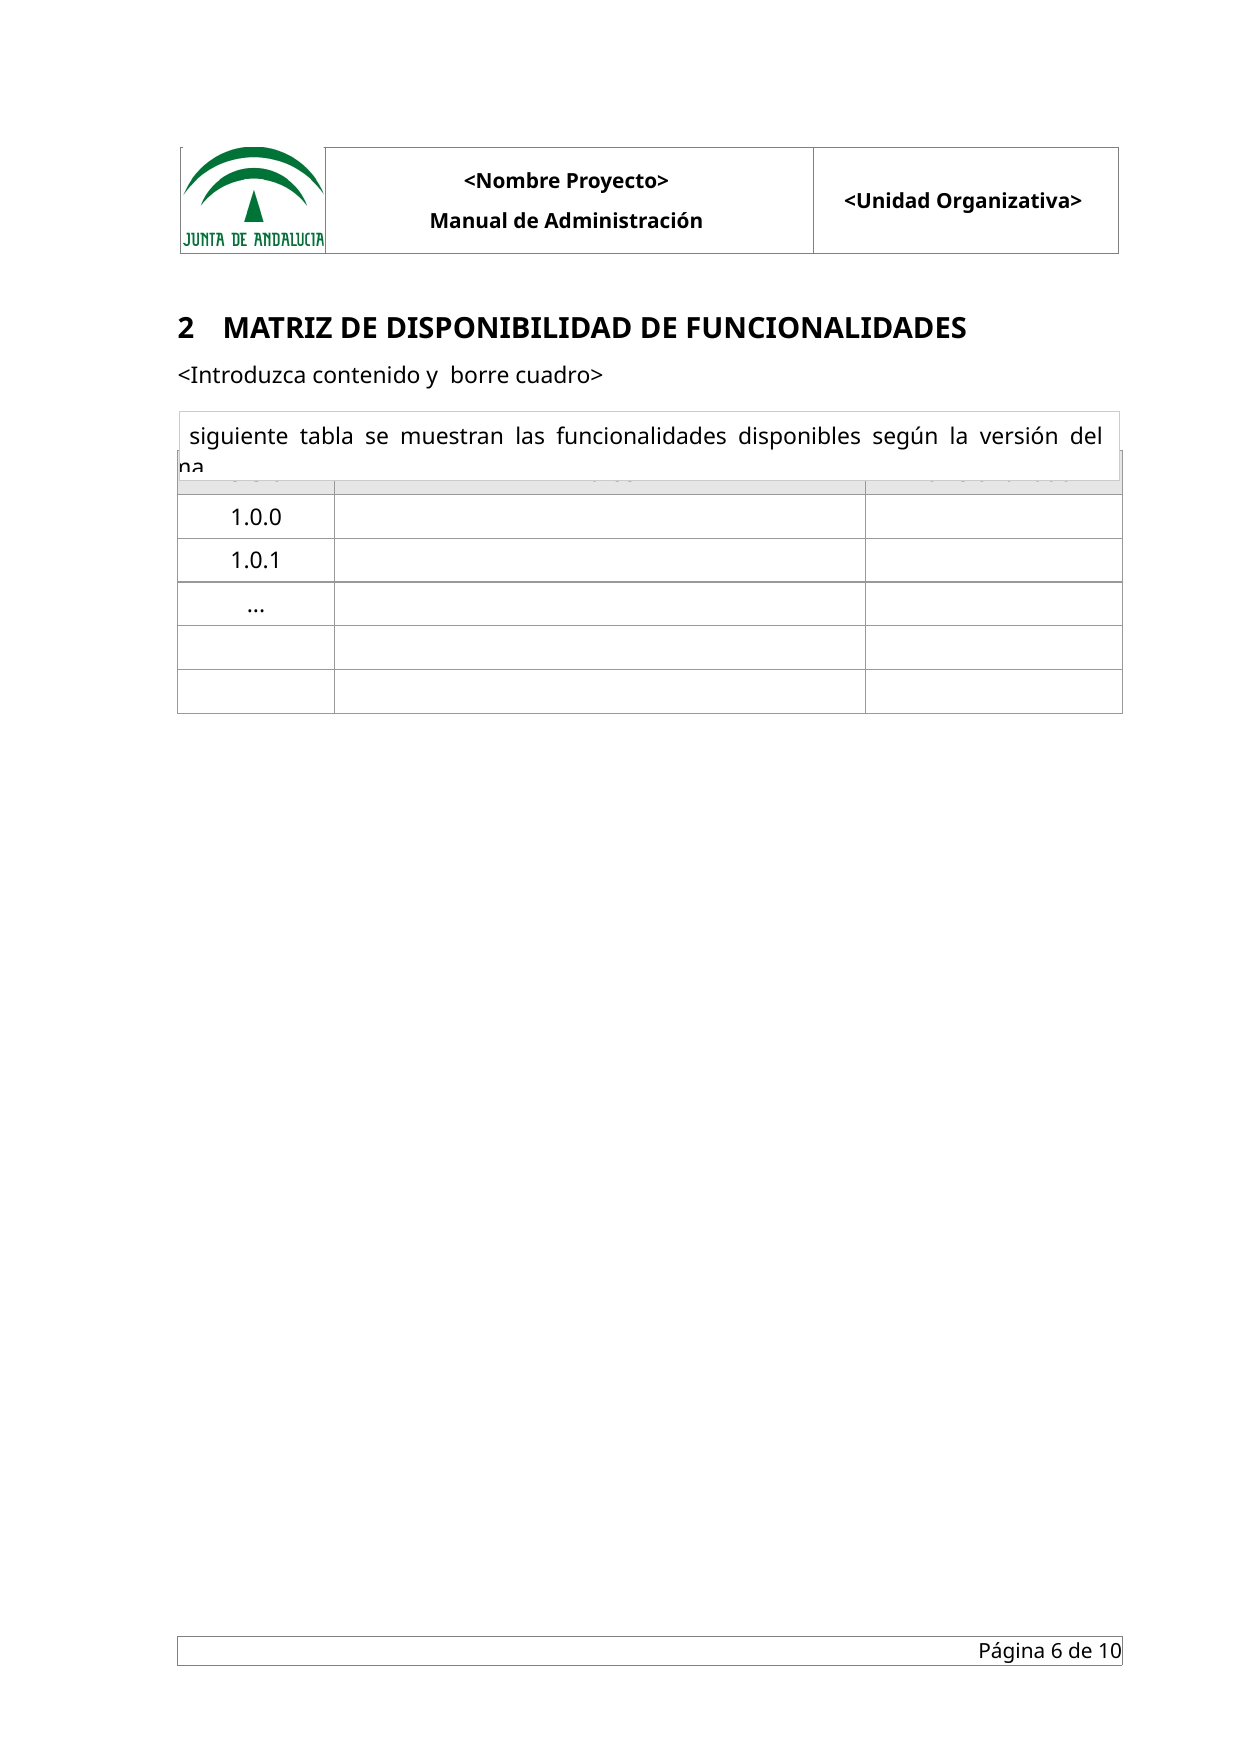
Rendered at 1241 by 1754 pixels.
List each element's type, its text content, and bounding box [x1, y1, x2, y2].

table_cell [866, 626, 1122, 669]
text En la siguiente tabla se muestran las funcionalidades disponibles según la versión del sistema. [180, 420, 1104, 472]
table_header Funcionalidad [866, 451, 1122, 494]
table_header Índice [335, 481, 865, 494]
table_cell [335, 583, 865, 625]
table_cell [335, 539, 865, 581]
table_cell 1.0.1 [178, 539, 334, 581]
text <Introduzca contenido y borre cuadro> [177, 359, 1122, 390]
table_cell [335, 626, 865, 669]
table_cell [335, 670, 865, 713]
subtitle MATRIZ DE DISPONIBILIDAD DE FUNCIONALIDADES [177, 307, 1122, 347]
table_cell [178, 626, 334, 669]
table_cell [335, 495, 865, 538]
table_cell ... [178, 583, 334, 625]
table_cell [866, 583, 1122, 625]
table_cell [866, 495, 1122, 538]
table_cell [866, 539, 1122, 581]
table_cell 1.0.0 [178, 495, 334, 538]
table_header Versión [178, 451, 334, 494]
table_cell [178, 670, 334, 713]
table_cell [866, 670, 1122, 713]
